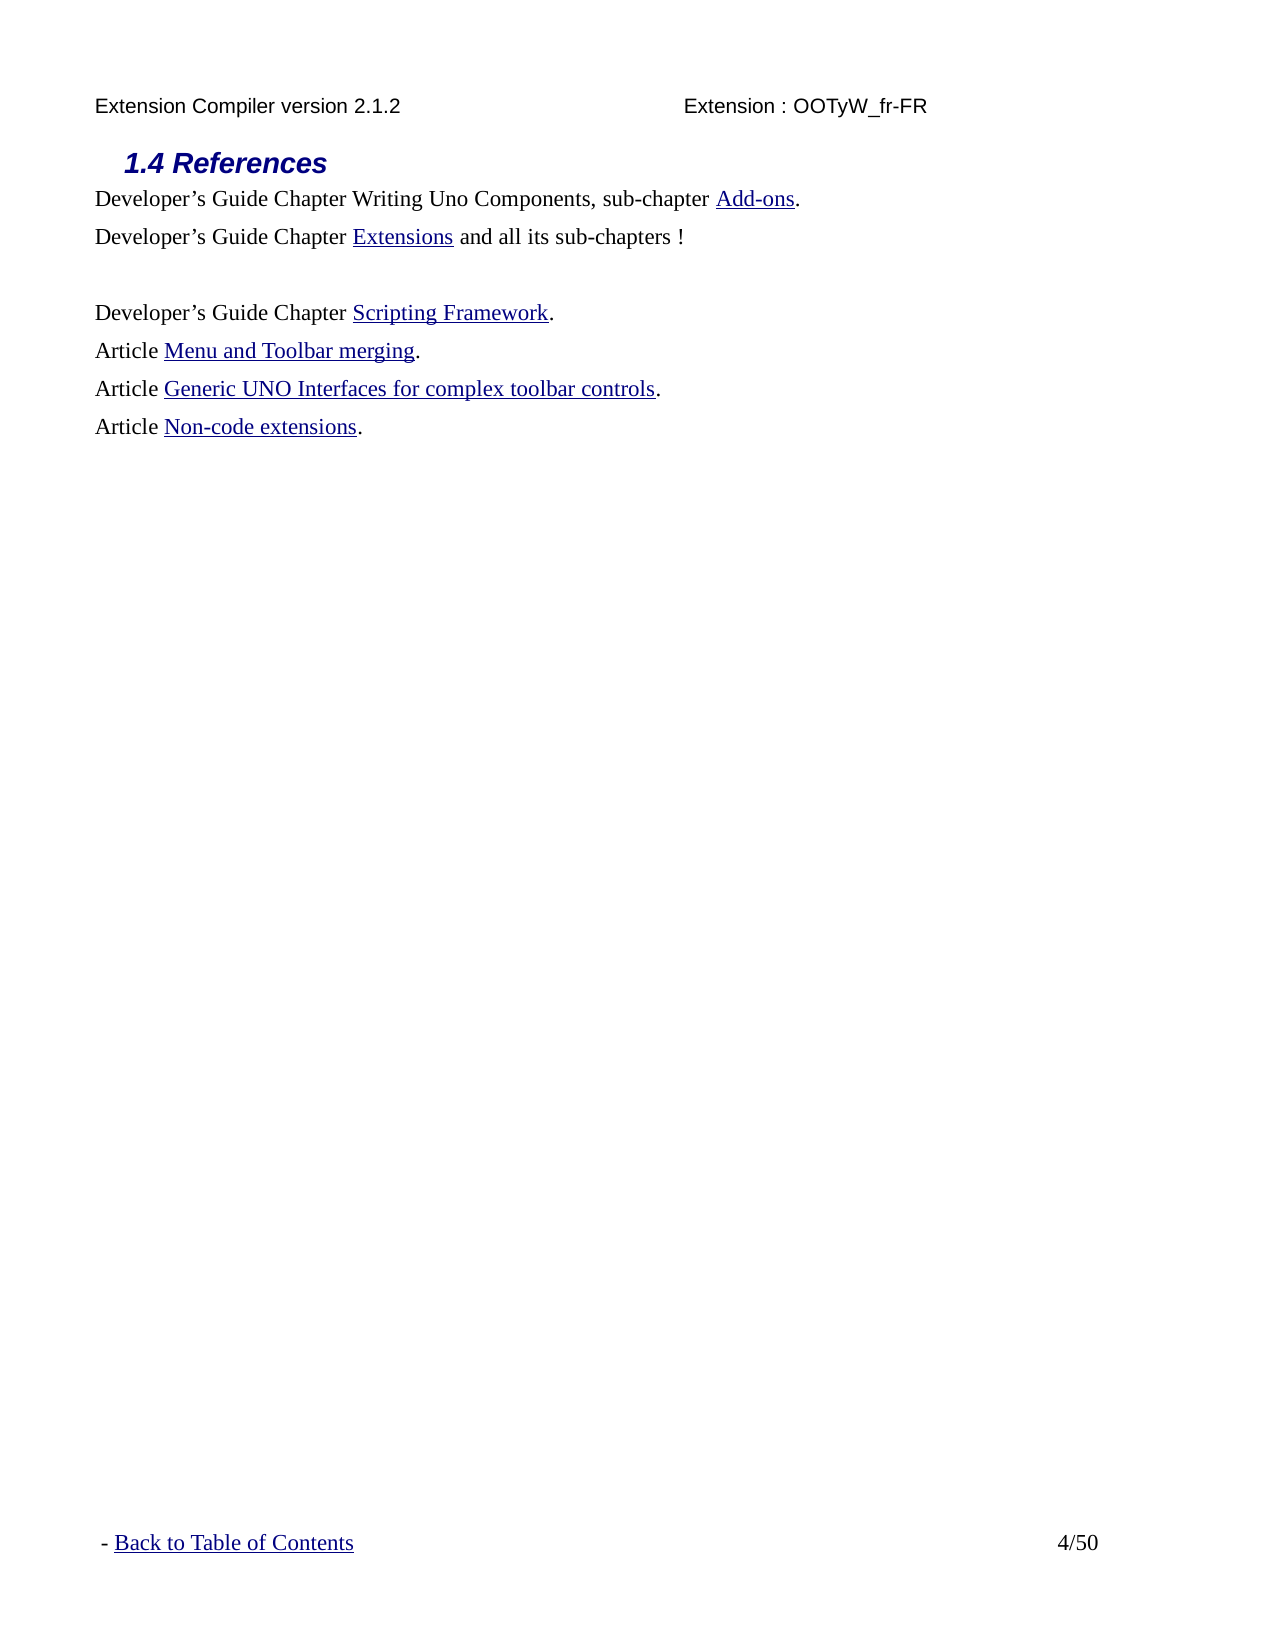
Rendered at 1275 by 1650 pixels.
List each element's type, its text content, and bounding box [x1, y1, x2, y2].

text Article Generic UNO Interfaces for complex toolbar controls. [94, 376, 1181, 402]
text Article Menu and Toolbar merging. [94, 338, 1181, 363]
text Developer’s Guide Chapter Extensions and all its sub-chapters ! [94, 224, 1181, 249]
text Article Non-code extensions. [94, 414, 1181, 439]
text Developer’s Guide Chapter Writing Uno Components, sub-chapter Add-ons. [94, 186, 1181, 211]
subtitle References [124, 147, 1181, 180]
text Developer’s Guide Chapter Scripting Framework. [94, 300, 1181, 326]
